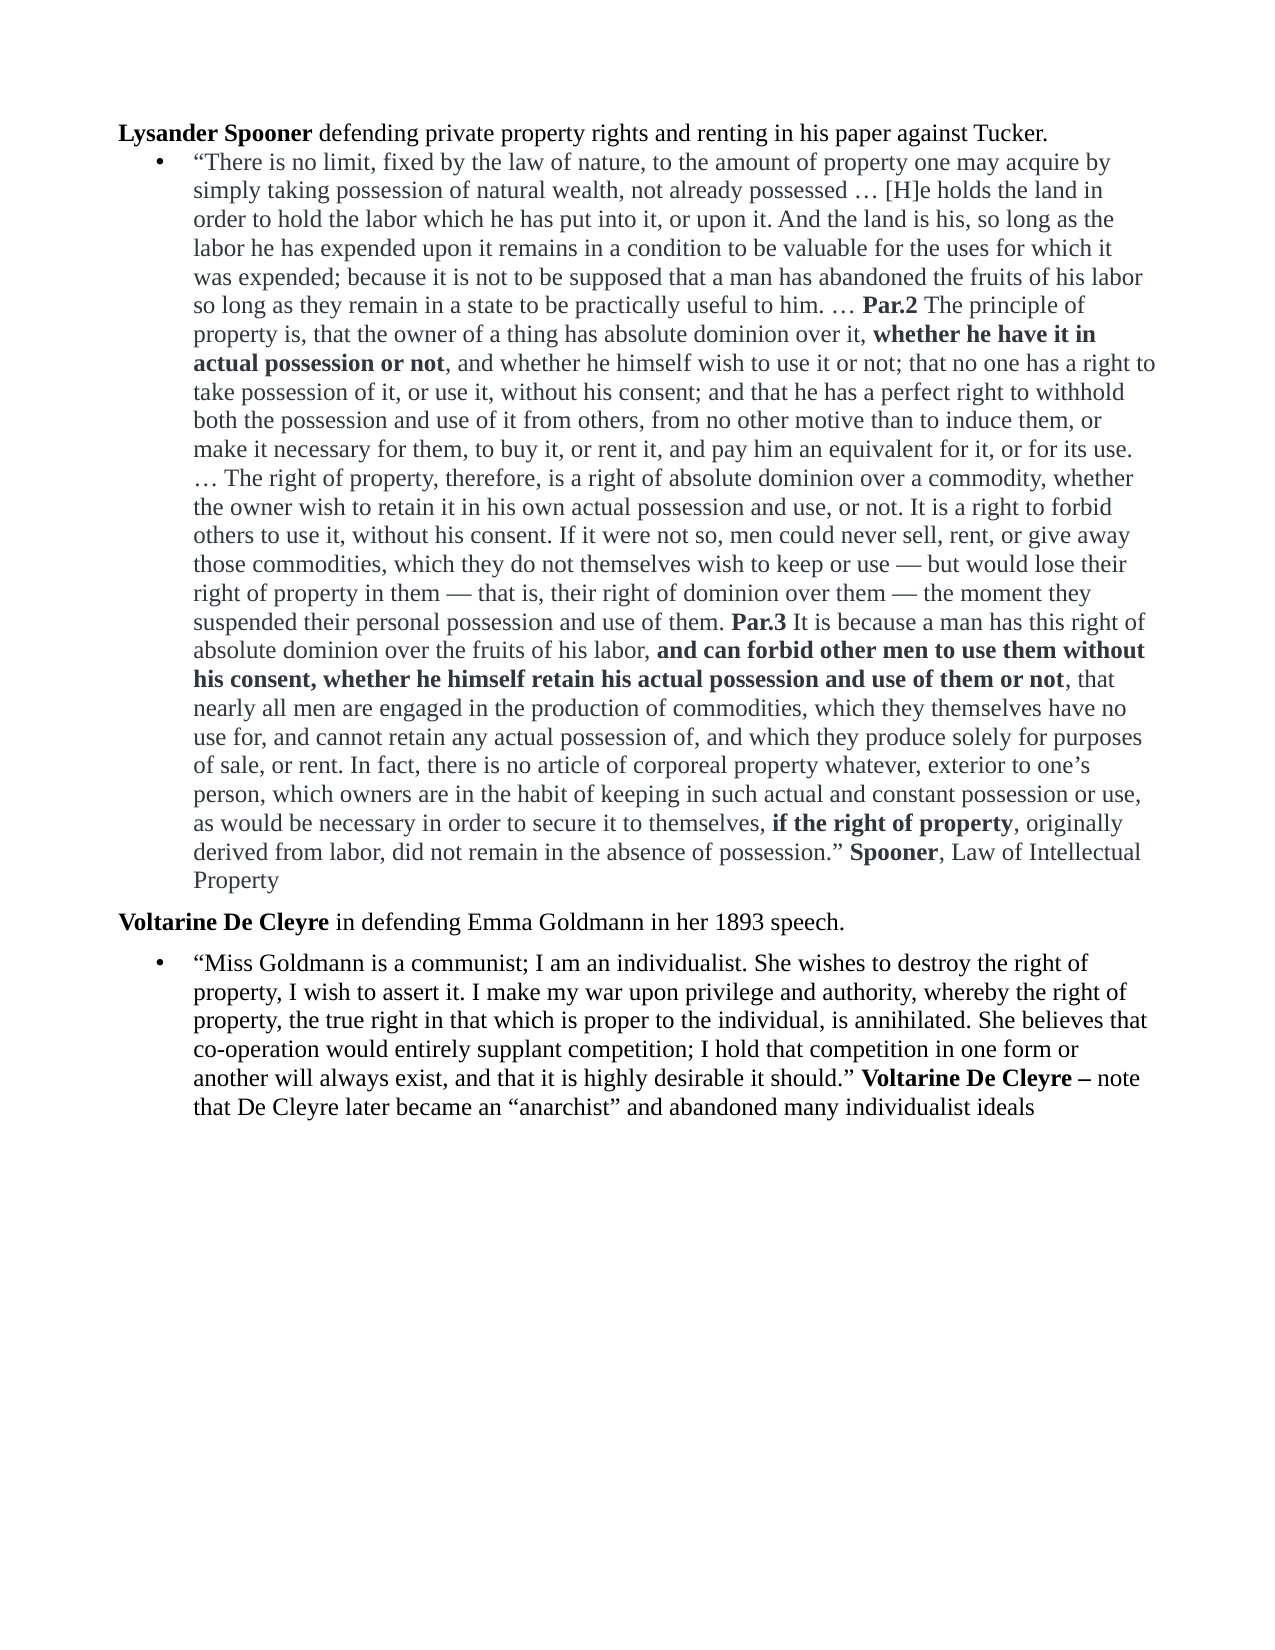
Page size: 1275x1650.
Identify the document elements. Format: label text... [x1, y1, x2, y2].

list “There is no limit, fixed by the law of nature, to the amount of property one may acquire by simply taking possession of natural wealth, not already possessed … [H]e holds the land in order to hold the labor which he has put into it, or upon it. And the land is his, so long as the labor he has expended upon it remains in a condition to be valuable for the uses for which it was expended; because it is not to be supposed that a man has abandoned the fruits of his labor so long as they remain in a state to be practically useful to him. … Par.2 The principle of property is, that the owner of a thing has absolute dominion over it, whether he have it in actual possession or not, and whether he himself wish to use it or not; that no one has a right to take possession of it, or use it, without his consent; and that he has a perfect right to withhold both the possession and use of it from others, from no other motive than to induce them, or make it necessary for them, to buy it, or rent it, and pay him an equivalent for it, or for its use. … The right of property, therefore, is a right of absolute dominion over a commodity, whether the owner wish to retain it in his own actual possession and use, or not. It is a right to forbid others to use it, without his consent. If it were not so, men could never sell, rent, or give away those commodities, which they do not themselves wish to keep or use — but would lose their right of property in them — that is, their right of dominion over them — the moment they suspended their personal possession and use of them. Par.3 It is because a man has this right of absolute dominion over the fruits of his labor, and can forbid other men to use them without his consent, whether he himself retain his actual possession and use of them or not, that nearly all men are engaged in the production of commodities, which they themselves have no use for, and cannot retain any actual possession of, and which they produce solely for purposes of sale, or rent. In fact, there is no article of corporeal property whatever, exterior to one’s person, which owners are in the habit of keeping in such actual and constant possession or use, as would be necessary in order to secure it to themselves, if the right of property, originally derived from labor, did not remain in the absence of possession.” Spooner, Law of Intellectual Property [156, 147, 1157, 894]
text Lysander Spooner defending private property rights and renting in his paper against Tucker. [118, 118, 1157, 147]
list “Miss Goldmann is a communist; I am an individualist. She wishes to destroy the right of property, I wish to assert it. I make my war upon privilege and authority, whereby the right of property, the true right in that which is proper to the individual, is annihilated. She believes that co-operation would entirely supplant competition; I hold that competition in one form or another will always exist, and that it is highly desirable it should.” Voltarine De Cleyre – note that De Cleyre later became an “anarchist” and abandoned many individualist ideals [156, 948, 1157, 1121]
text Voltarine De Cleyre in defending Emma Goldmann in her 1893 speech. [118, 907, 1157, 936]
